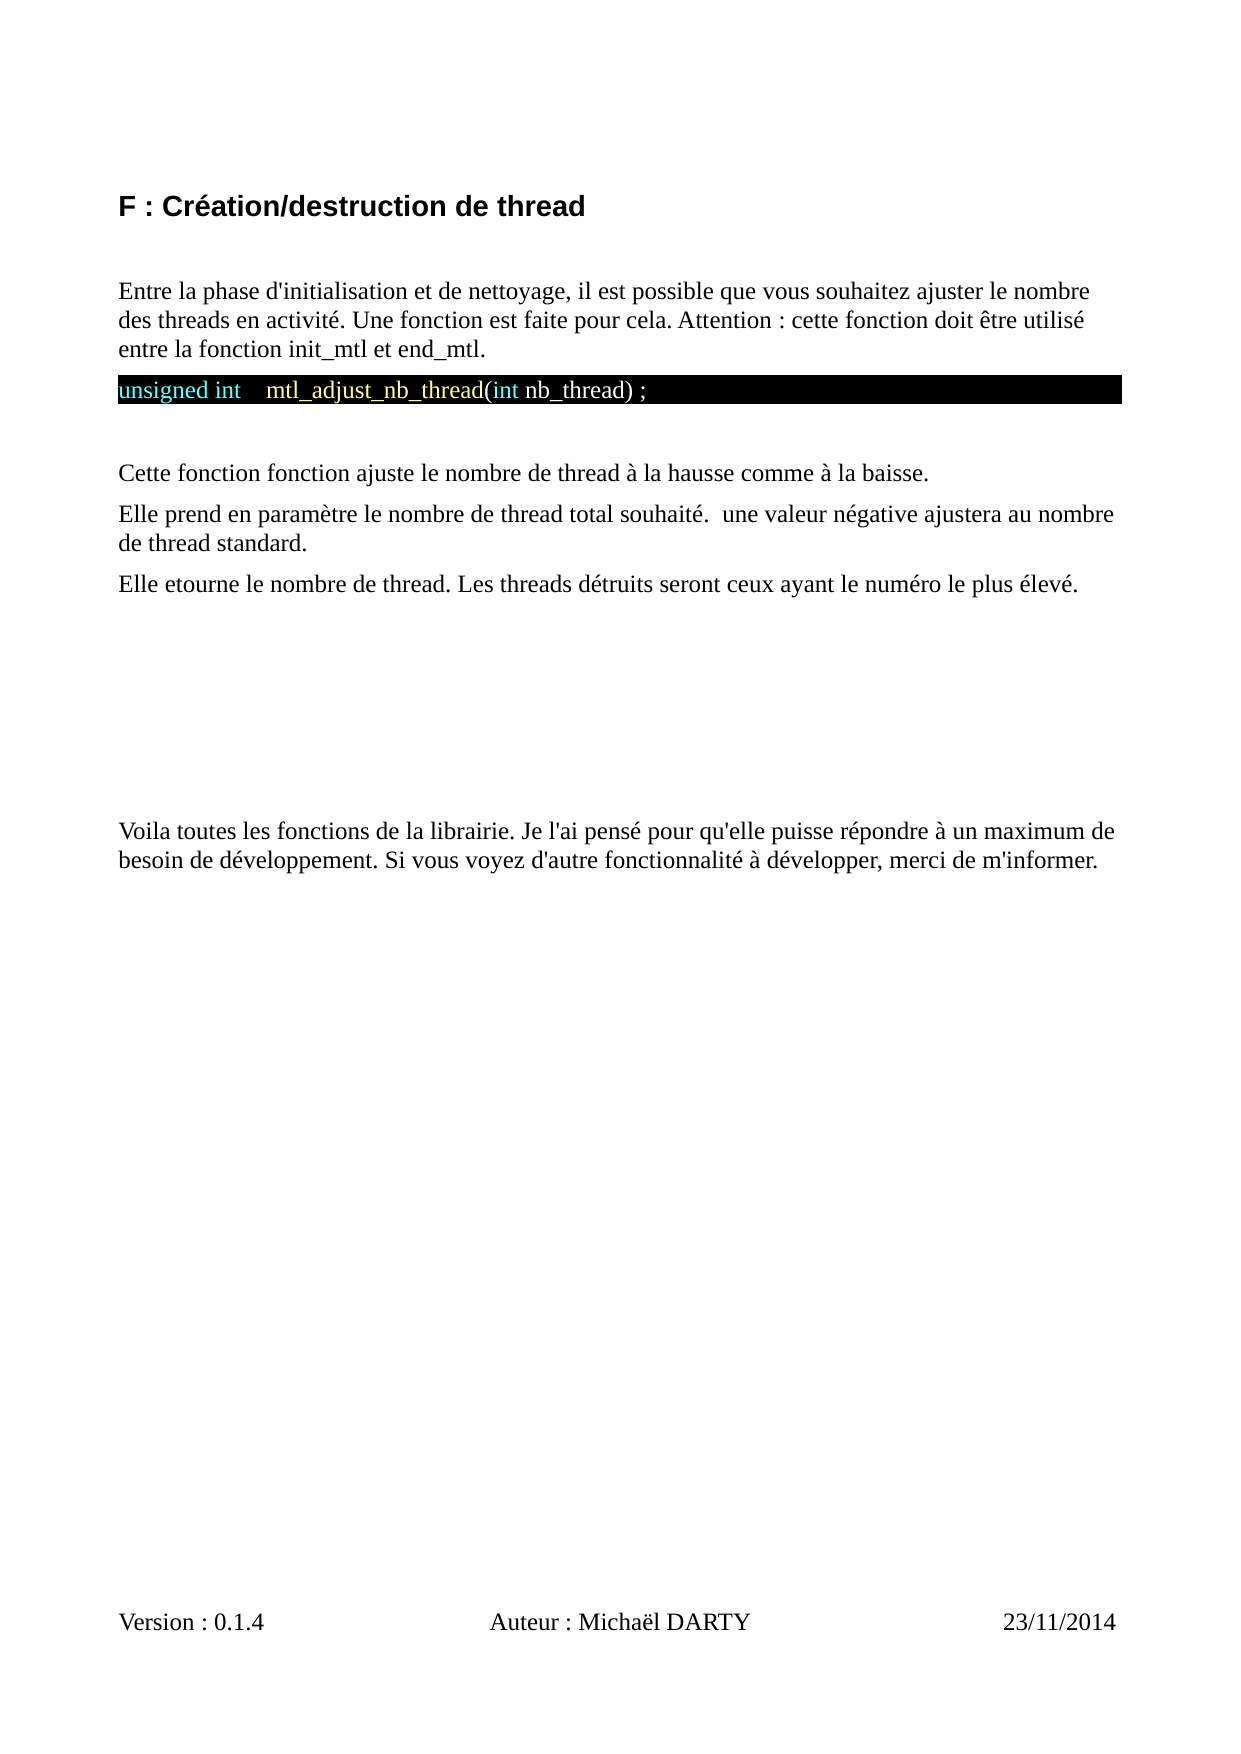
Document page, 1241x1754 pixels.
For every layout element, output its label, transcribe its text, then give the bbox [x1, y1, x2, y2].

text Voila toutes les fonctions de la librairie. Je l'ai pensé pour qu'elle puisse répondre à un maximum de besoin de développement. Si vous voyez d'autre fonctionnalité à développer, merci de m'informer. [118, 816, 1122, 874]
text Cette fonction fonction ajuste le nombre de thread à la hausse comme à la baisse. [118, 458, 1122, 486]
text Elle etourne le nombre de thread. Les threads détruits seront ceux ayant le numéro le plus élevé. [118, 569, 1122, 598]
text Entre la phase d'initialisation et de nettoyage, il est possible que vous souhaitez ajuster le nombre des threads en activité. Une fonction est faite pour cela. Attention : cette fonction doit être utilisé entre la fonction init_mtl et end_mtl. [118, 276, 1122, 363]
text Elle prend en paramètre le nombre de thread total souhaité. une valeur négative ajustera au nombre de thread standard. [118, 499, 1122, 556]
text unsigned int mtl_adjust_nb_thread(int nb_thread) ; [118, 375, 1122, 404]
subtitle F : Création/destruction de thread [118, 189, 1122, 223]
